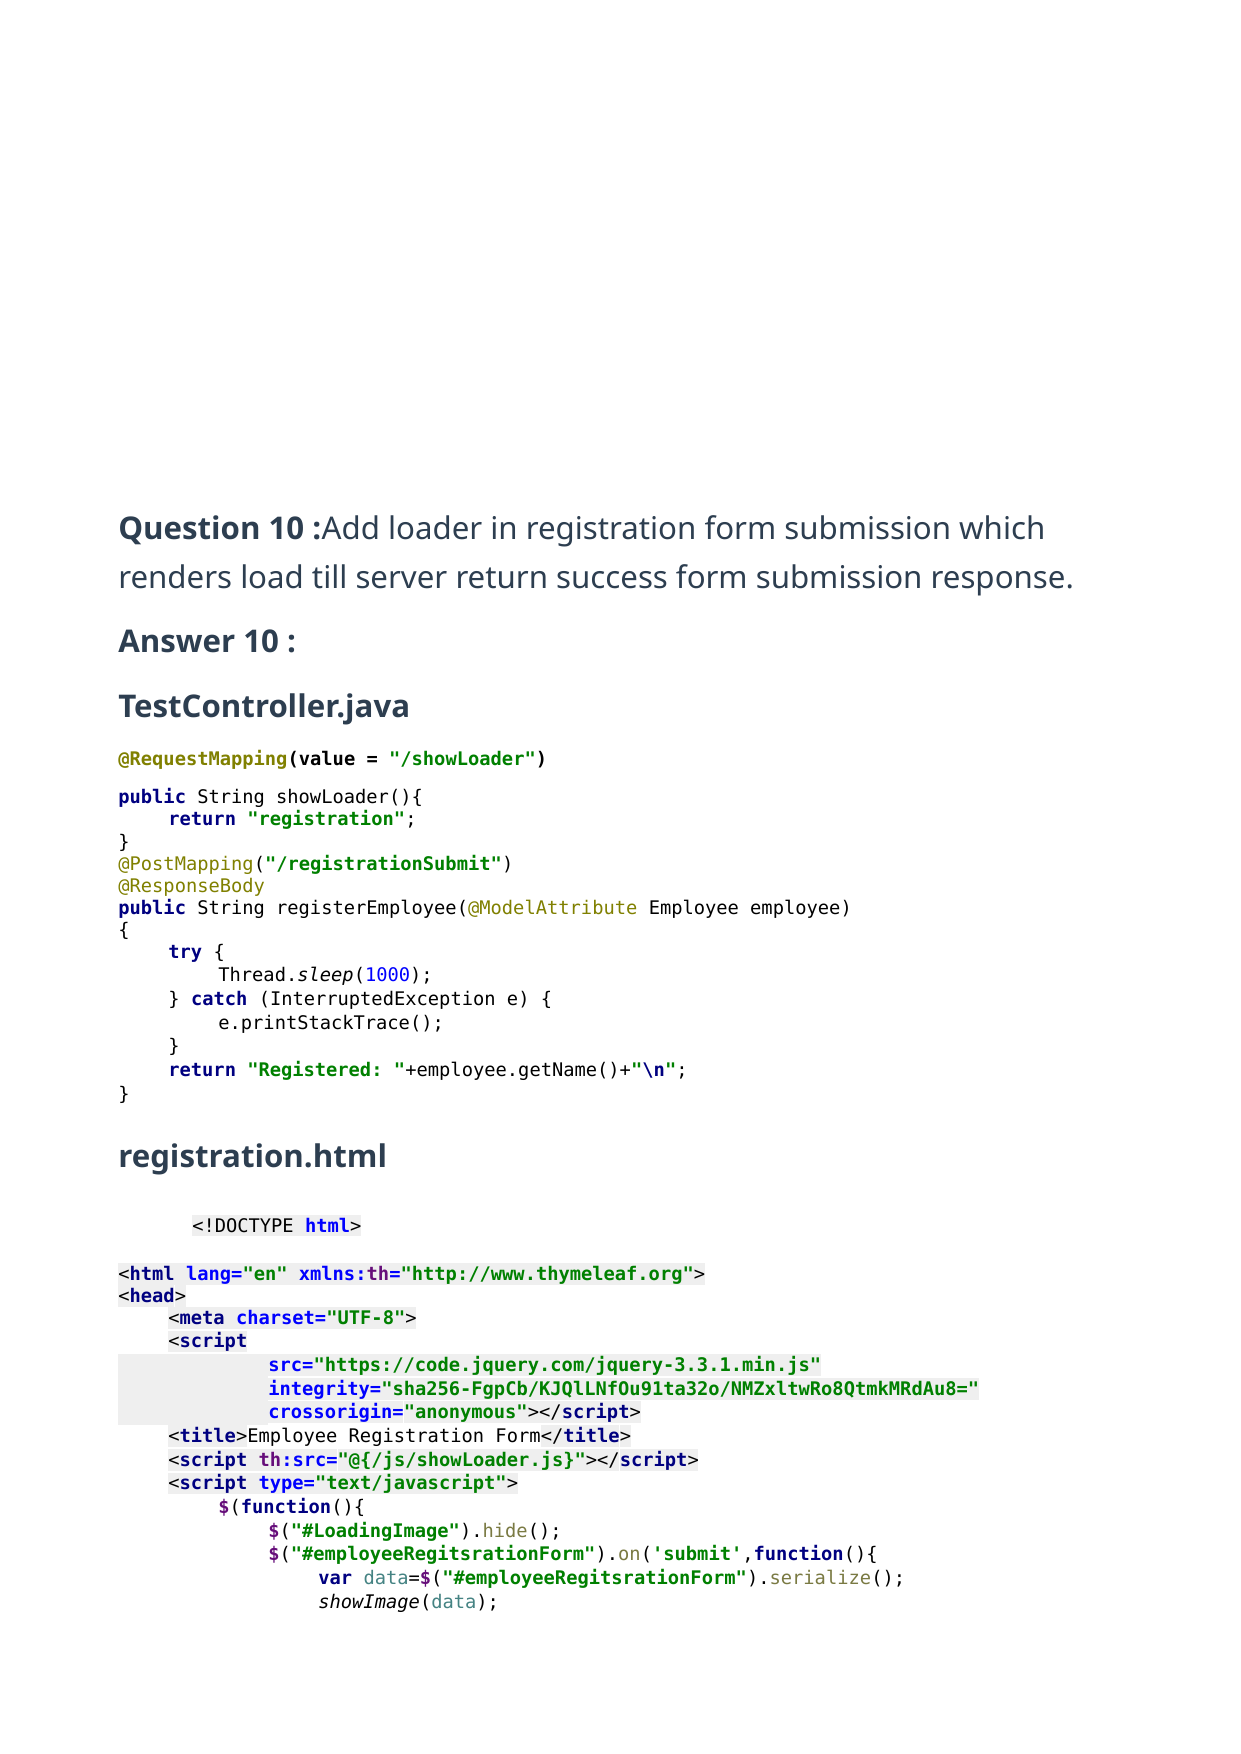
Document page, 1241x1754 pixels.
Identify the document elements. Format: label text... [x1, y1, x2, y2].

text <!DOCTYPE html> [118, 1198, 1122, 1241]
text e.printStackTrace(); [118, 1012, 1122, 1035]
text $("#employeeRegitsrationForm").on('submit',function(){ [118, 1543, 1122, 1567]
text <head> [118, 1285, 1122, 1307]
text return "registration"; [118, 808, 1122, 831]
text <meta charset="UTF-8"> [118, 1307, 1122, 1331]
text showImage(data); [118, 1591, 1122, 1614]
text } [118, 831, 1122, 853]
text <script type="text/javascript"> [118, 1472, 1122, 1496]
text { [118, 919, 1122, 941]
text public String registerEmployee(@ModelAttribute Employee employee) [118, 897, 1122, 919]
text src="https://code.jquery.com/jquery-3.3.1.min.js" [118, 1354, 1122, 1378]
text integrity="sha256-FgpCb/KJQlLNfOu91ta32o/NMZxltwRo8QtmkMRdAu8=" [118, 1378, 1122, 1401]
text <html lang="en" xmlns:th="http://www.thymeleaf.org"> [118, 1263, 1122, 1285]
text try { [118, 941, 1122, 964]
text @RequestMapping(value = "/showLoader") [118, 748, 1122, 770]
text @PostMapping("/registrationSubmit") [118, 853, 1122, 875]
text public String showLoader(){ [118, 786, 1122, 808]
text <script [118, 1331, 1122, 1354]
text <script th:src="@{/js/showLoader.js}"></script> [118, 1449, 1122, 1472]
text } [118, 1035, 1122, 1059]
text <title>Employee Registration Form</title> [118, 1425, 1122, 1449]
text crossorigin="anonymous"></script> [118, 1401, 1122, 1425]
text @ResponseBody [118, 875, 1122, 897]
text registration.html [118, 1134, 1122, 1177]
text $(function(){ [118, 1496, 1122, 1520]
text Answer 10 : [118, 619, 1122, 662]
text var data=$("#employeeRegitsrationForm").serialize(); [118, 1567, 1122, 1591]
text Question 10 :Add loader in registration form submission which renders load till server return success form submission response. [118, 506, 1122, 597]
text } [118, 1083, 1122, 1104]
text } catch (InterruptedException e) { [118, 988, 1122, 1012]
text Thread.sleep(1000); [118, 964, 1122, 988]
text $("#LoadingImage").hide(); [118, 1520, 1122, 1543]
text return "Registered: "+employee.getName()+"\n"; [118, 1059, 1122, 1083]
text TestController.java [118, 684, 1122, 726]
